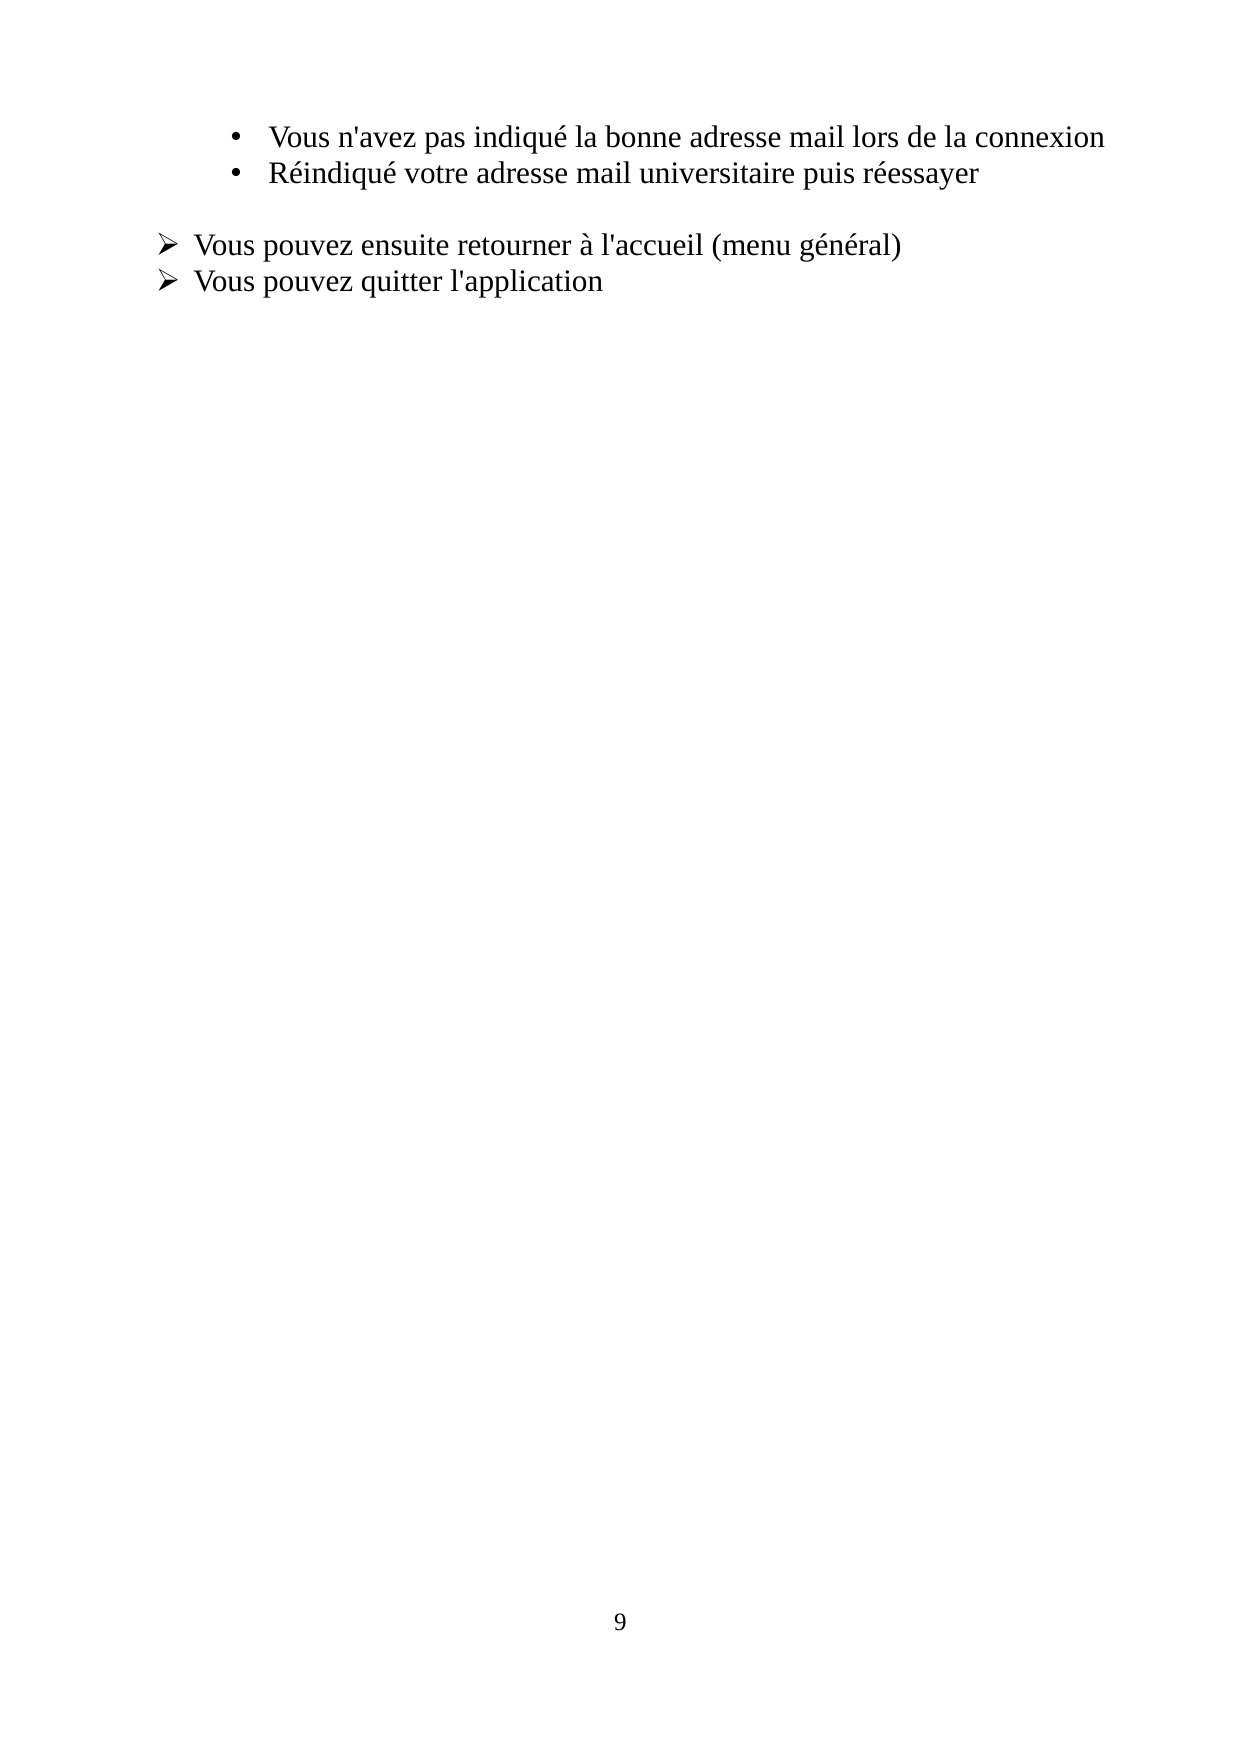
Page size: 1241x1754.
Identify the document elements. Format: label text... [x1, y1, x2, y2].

list Réindiqué votre adresse mail universitaire puis réessayer [231, 154, 1122, 190]
list Vous pouvez ensuite retourner à l'accueil (menu général) [156, 226, 1122, 262]
list Vous n'avez pas indiqué la bonne adresse mail lors de la connexion [231, 118, 1122, 154]
list Vous pouvez quitter l'application [156, 262, 1122, 298]
